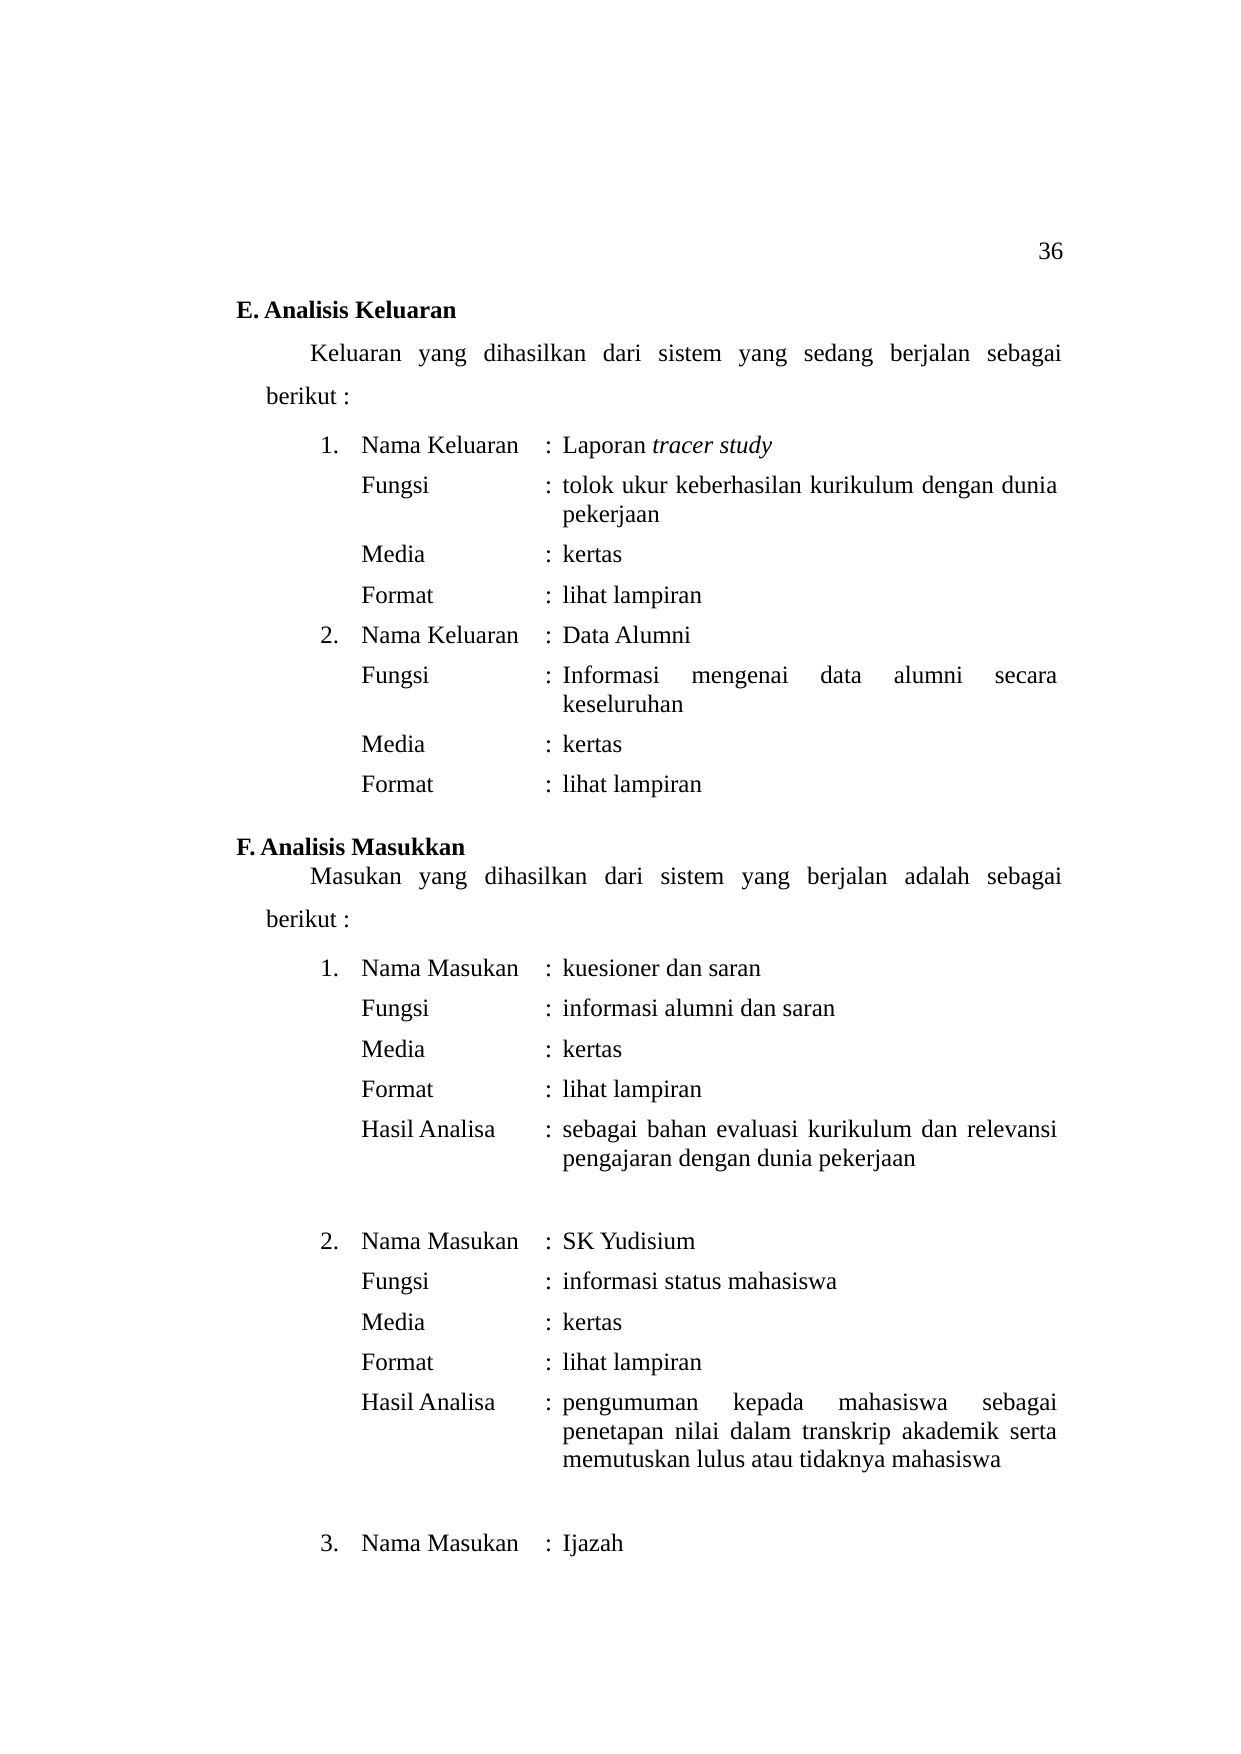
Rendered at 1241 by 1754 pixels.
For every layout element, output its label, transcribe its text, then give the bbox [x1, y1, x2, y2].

table_cell Fungsi [356, 465, 539, 534]
table_cell informasi status mahasiswa [557, 1261, 1063, 1301]
table_cell : [539, 1108, 557, 1177]
table_cell : [539, 654, 557, 723]
table_cell [315, 764, 356, 804]
table_header : [539, 425, 557, 465]
table_cell Hasil Analisa [356, 1108, 539, 1177]
table_cell [315, 465, 356, 534]
table_header Nama Keluaran [356, 425, 539, 465]
table_cell : [539, 1261, 557, 1301]
table_header Laporan tracer study [557, 425, 1063, 465]
table_cell Media [356, 534, 539, 574]
table_header 3. [315, 1522, 356, 1562]
table_cell sebagai bahan evaluasi kurikulum dan relevansi pengajaran dengan dunia pekerjaan [557, 1108, 1063, 1177]
table_cell Media [356, 1028, 539, 1068]
table_header Nama Masukan [356, 948, 539, 988]
table_cell pengumuman kepada mahasiswa sebagai penetapan nilai dalam transkrip akademik serta memutuskan lulus atau tidaknya mahasiswa [557, 1381, 1063, 1479]
table_cell [315, 1341, 356, 1381]
table_cell [315, 1028, 356, 1068]
table_cell : [539, 465, 557, 534]
table_cell [315, 654, 356, 723]
table_cell : [539, 723, 557, 763]
table_cell Media [356, 723, 539, 763]
table_cell lihat lampiran [557, 1341, 1063, 1381]
table_cell kertas [557, 1301, 1063, 1341]
table_cell : [539, 1068, 557, 1108]
table_cell kertas [557, 1028, 1063, 1068]
text F. Analisis Masukkan [236, 832, 1063, 861]
table_header kuesioner dan saran [557, 948, 1063, 988]
text E. Analisis Keluaran [236, 295, 1063, 324]
table_header 1. [315, 425, 356, 465]
table_header Data Alumni [557, 614, 1063, 654]
table_cell Format [356, 1068, 539, 1108]
table_cell lihat lampiran [557, 764, 1063, 804]
table_header 1. [315, 948, 356, 988]
table_cell : [539, 574, 557, 614]
table_cell Format [356, 764, 539, 804]
table_cell [315, 1068, 356, 1108]
table_header Nama Masukan [356, 1220, 539, 1261]
table_cell Fungsi [356, 1261, 539, 1301]
table_header 2. [315, 614, 356, 654]
table_cell informasi alumni dan saran [557, 988, 1063, 1028]
table_header Nama Keluaran [356, 614, 539, 654]
table_cell lihat lampiran [557, 574, 1063, 614]
table_cell kertas [557, 534, 1063, 574]
table_cell [315, 534, 356, 574]
table_cell Format [356, 574, 539, 614]
table_header Nama Masukan [356, 1522, 539, 1562]
table_cell kertas [557, 723, 1063, 763]
table_header 2. [315, 1220, 356, 1261]
table_cell Media [356, 1301, 539, 1341]
table_cell : [539, 1301, 557, 1341]
table_cell Fungsi [356, 988, 539, 1028]
table_header Ijazah [557, 1522, 1063, 1562]
table_cell tolok ukur keberhasilan kurikulum dengan dunia pekerjaan [557, 465, 1063, 534]
table_cell : [539, 1341, 557, 1381]
table_cell [315, 1381, 356, 1479]
text Masukan yang dihasilkan dari sistem yang berjalan adalah sebagai berikut : [266, 861, 1063, 933]
table_cell Informasi mengenai data alumni secara keseluruhan [557, 654, 1063, 723]
table_cell Hasil Analisa [356, 1381, 539, 1479]
table_cell lihat lampiran [557, 1068, 1063, 1108]
table_cell [315, 723, 356, 763]
table_cell [315, 1301, 356, 1341]
table_cell Format [356, 1341, 539, 1381]
table_cell : [539, 534, 557, 574]
table_cell : [539, 1028, 557, 1068]
table_header SK Yudisium [557, 1220, 1063, 1261]
table_cell : [539, 1381, 557, 1479]
table_cell [315, 574, 356, 614]
table_cell [315, 988, 356, 1028]
table_cell [315, 1261, 356, 1301]
table_cell : [539, 764, 557, 804]
table_cell : [539, 988, 557, 1028]
table_cell Fungsi [356, 654, 539, 723]
table_header : [539, 614, 557, 654]
table_header : [539, 948, 557, 988]
text Keluaran yang dihasilkan dari sistem yang sedang berjalan sebagai berikut : [266, 338, 1063, 410]
table_cell [315, 1108, 356, 1177]
table_header : [539, 1522, 557, 1562]
table_header : [539, 1220, 557, 1261]
